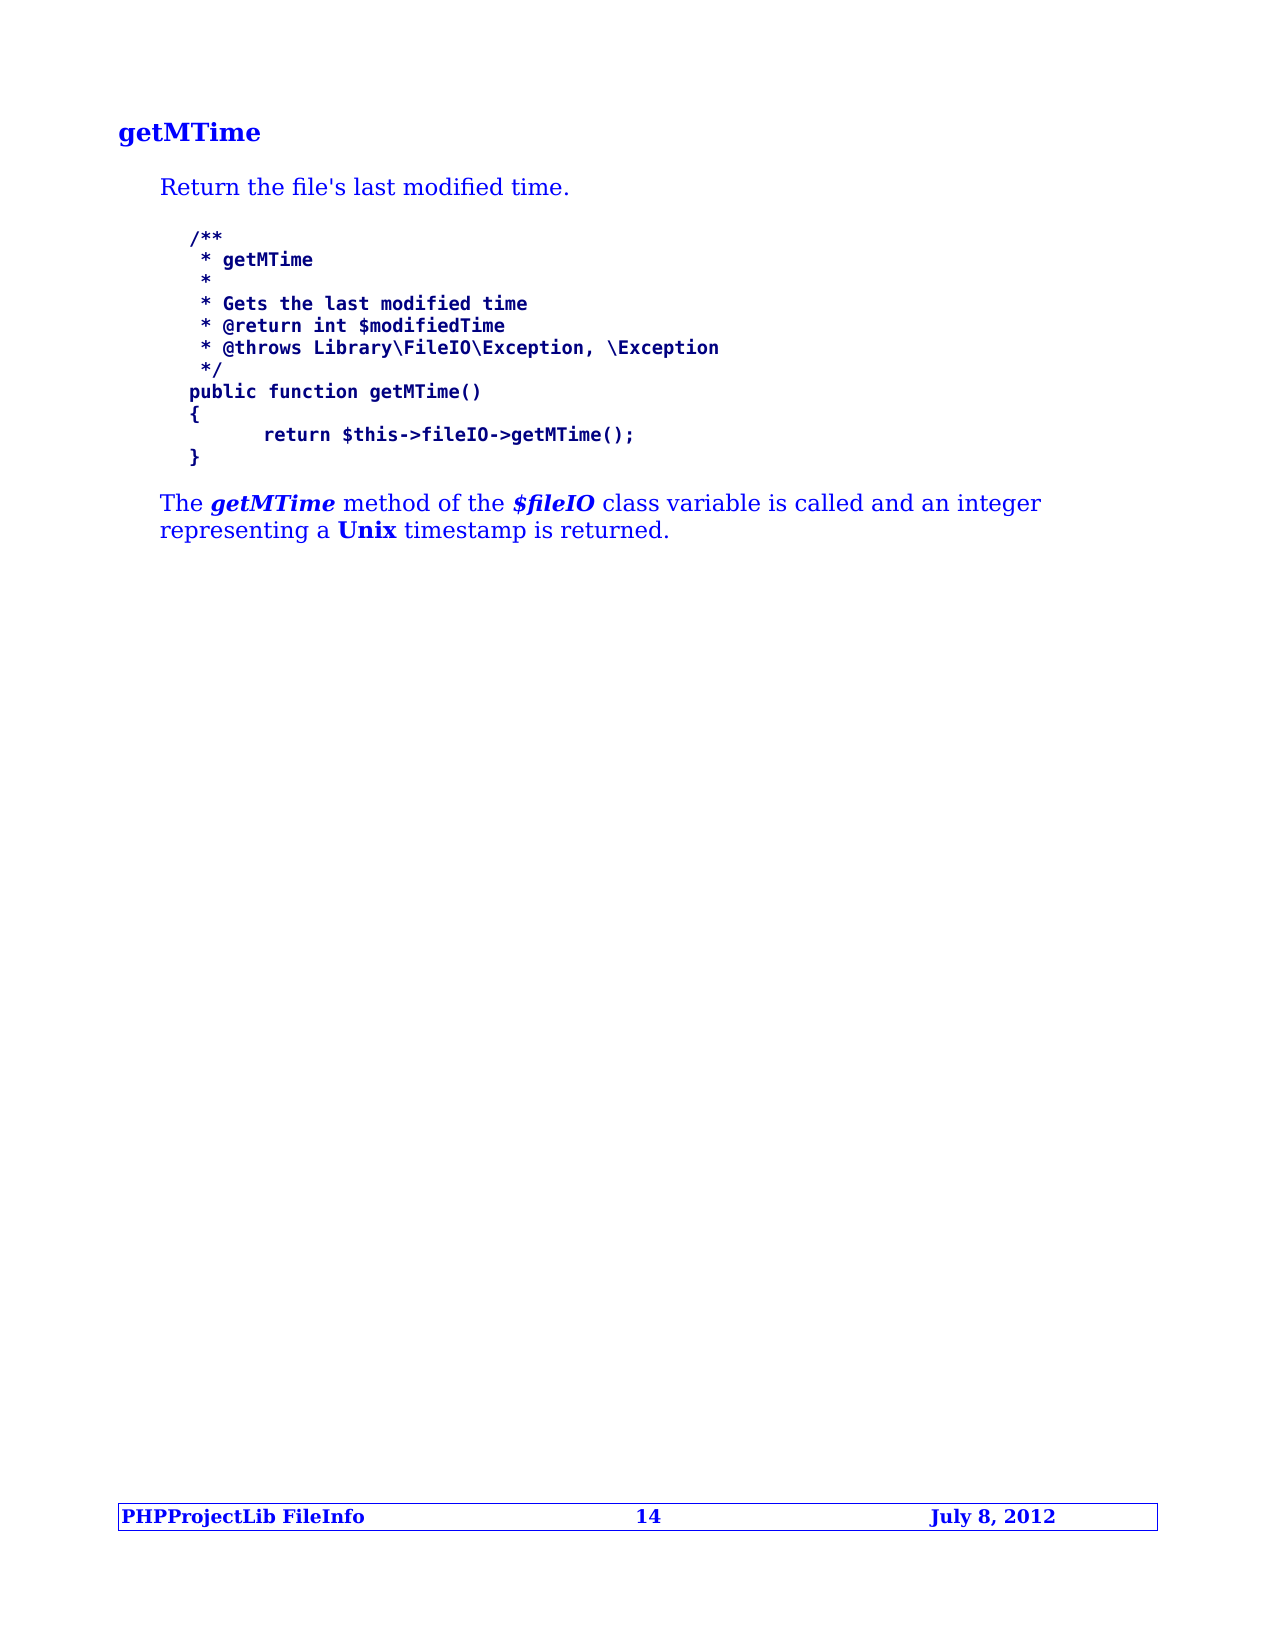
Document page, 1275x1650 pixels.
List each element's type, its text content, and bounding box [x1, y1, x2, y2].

list { [189, 402, 1157, 424]
text Return the file's last modified time. [159, 174, 1157, 201]
list return $this->fileIO->getMTime(); [189, 424, 1157, 446]
list * @throws Library\FileIO\Exception, \Exception [189, 337, 1157, 359]
list * [189, 271, 1157, 293]
list * getMTime [189, 249, 1157, 271]
list */ [189, 359, 1157, 381]
list public function getMTime() [189, 381, 1157, 402]
list * Gets the last modified time [189, 293, 1157, 315]
list } [189, 446, 1157, 468]
list /** [189, 227, 1157, 249]
title getMTime [118, 118, 1157, 147]
list * @return int $modifiedTime [189, 315, 1157, 337]
text The getMTime method of the $fileIO class variable is called and an integer representing a Unix timestamp is returned. [159, 490, 1157, 544]
